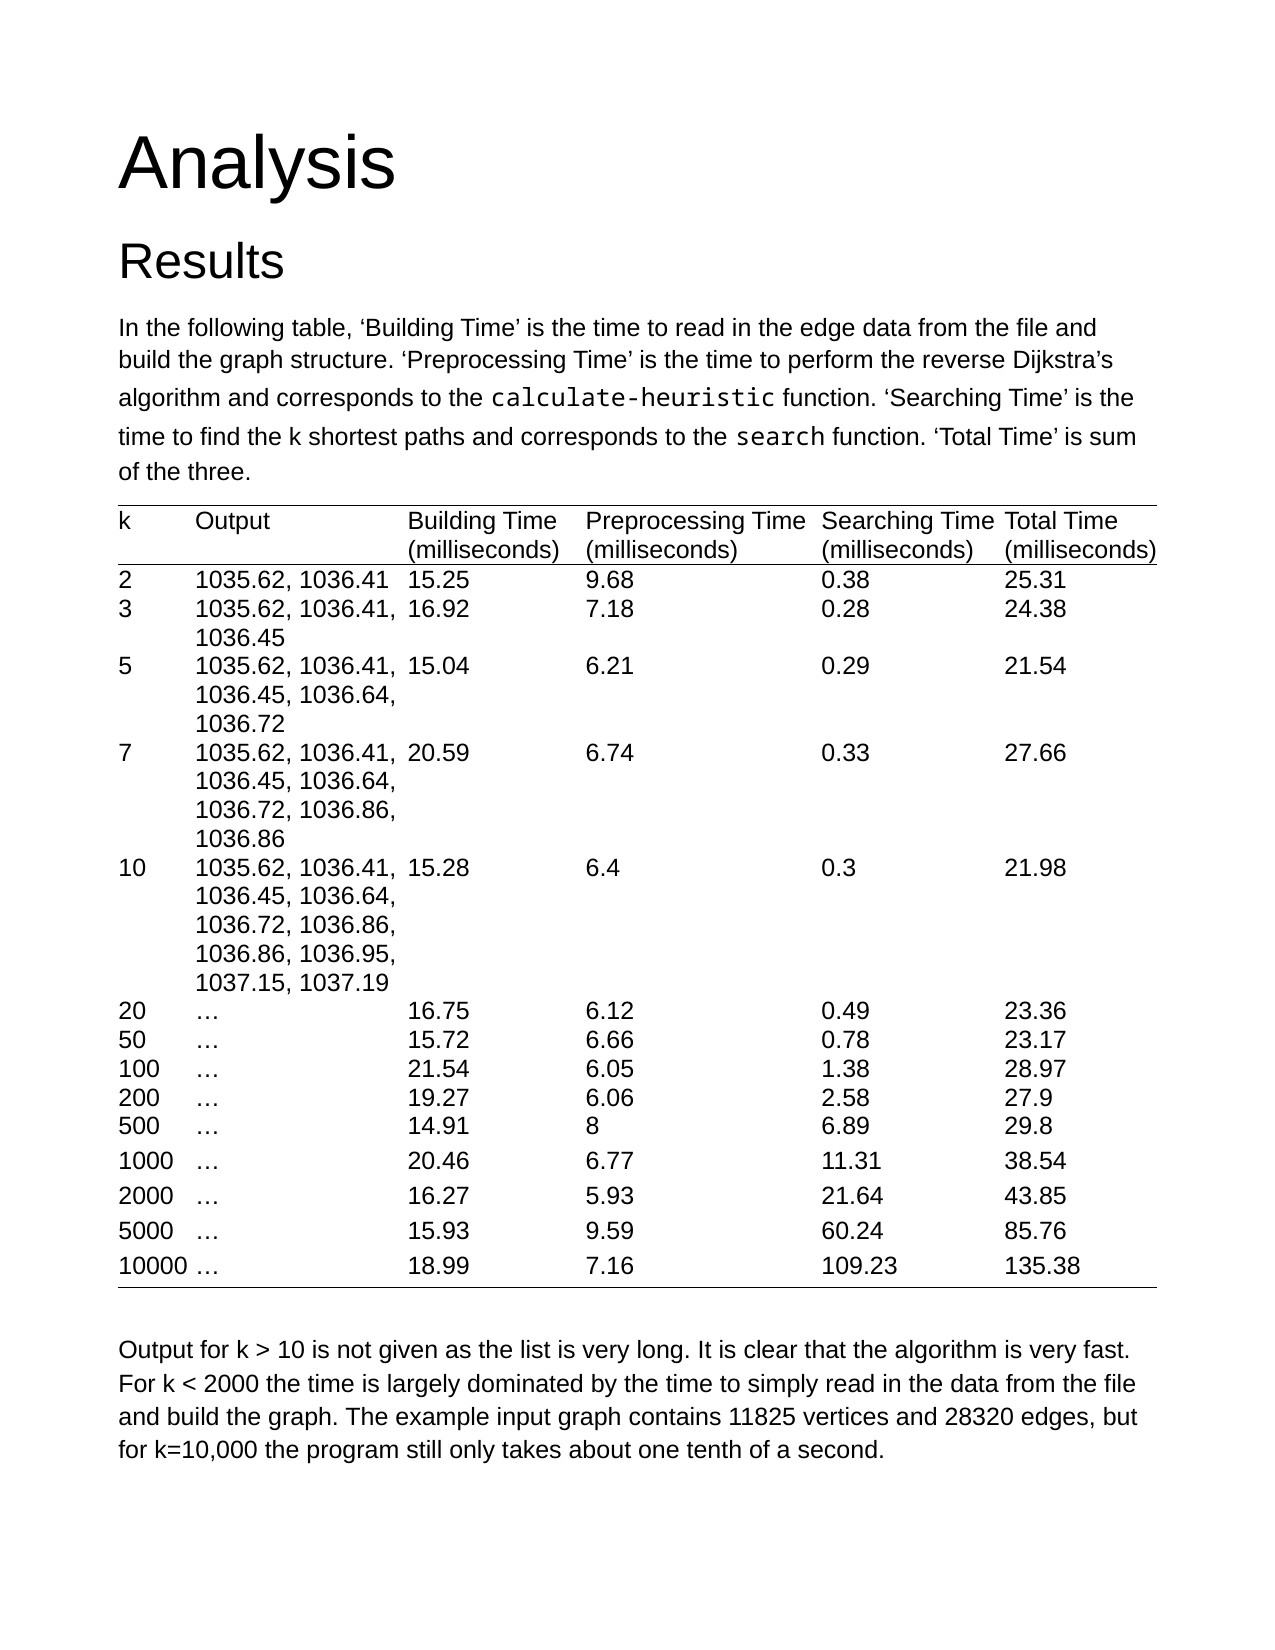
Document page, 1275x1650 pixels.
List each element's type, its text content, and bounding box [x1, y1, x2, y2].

table_cell 11.31 [821, 1146, 1004, 1181]
table_cell 15.04 [407, 651, 585, 738]
table_cell 21.54 [407, 1054, 585, 1083]
table_cell 109.23 [821, 1251, 1004, 1286]
table_cell … [195, 1181, 407, 1216]
table_cell 15.93 [407, 1216, 585, 1251]
table_cell 15.25 [407, 565, 585, 594]
table_cell 38.54 [1004, 1146, 1157, 1181]
table_header k [118, 506, 195, 563]
table_cell 9.59 [585, 1216, 821, 1251]
table_cell 2000 [118, 1181, 195, 1216]
table_cell 20.46 [407, 1146, 585, 1181]
table_cell 1035.62, 1036.41, 1036.45, 1036.64, 1036.72, 1036.86, 1036.86, 1036.95, 1037.15, 1037.19 [195, 853, 407, 996]
table_cell 2 [118, 565, 195, 594]
table_cell 21.98 [1004, 853, 1157, 996]
table_cell … [195, 1054, 407, 1083]
table_cell 2.58 [821, 1083, 1004, 1111]
table_cell 15.72 [407, 1025, 585, 1054]
table_header Searching Time (milliseconds) [821, 506, 1004, 563]
table_cell 85.76 [1004, 1216, 1157, 1251]
table_cell 6.05 [585, 1054, 821, 1083]
table_cell … [195, 996, 407, 1025]
table_cell 0.49 [821, 996, 1004, 1025]
table_cell 10000 [118, 1251, 195, 1286]
table_cell 29.8 [1004, 1111, 1157, 1146]
table_cell 16.75 [407, 996, 585, 1025]
table_cell 6.12 [585, 996, 821, 1025]
table_header Total Time (milliseconds) [1004, 506, 1157, 563]
table_cell 0.78 [821, 1025, 1004, 1054]
table_cell 6.89 [821, 1111, 1004, 1146]
text In the following table, ‘Building Time’ is the time to read in the edge data from the file and build the graph structure. ‘Preprocessing Time’ is the time to perform the reverse Dijkstra’s algorithm and corresponds to the calculate-heuristic function. ‘Searching Time’ is the time to find the k shortest paths and corresponds to the search function. ‘Total Time’ is sum of the three. [118, 312, 1157, 486]
table_cell 6.74 [585, 738, 821, 853]
table_cell 100 [118, 1054, 195, 1083]
table_cell 0.28 [821, 594, 1004, 651]
table_cell 7.16 [585, 1251, 821, 1286]
table_cell 5.93 [585, 1181, 821, 1216]
table_cell 1035.62, 1036.41, 1036.45 [195, 594, 407, 651]
table_cell 20 [118, 996, 195, 1025]
table_cell 1.38 [821, 1054, 1004, 1083]
table_cell … [195, 1251, 407, 1286]
table_cell 21.54 [1004, 651, 1157, 738]
table_cell 16.92 [407, 594, 585, 651]
table_cell 43.85 [1004, 1181, 1157, 1216]
text Analysis [118, 118, 1157, 204]
table_cell 27.66 [1004, 738, 1157, 853]
table_cell 6.21 [585, 651, 821, 738]
table_cell 15.28 [407, 853, 585, 996]
table_cell … [195, 1146, 407, 1181]
table_cell … [195, 1025, 407, 1054]
table_cell 1035.62, 1036.41, 1036.45, 1036.64, 1036.72, 1036.86, 1036.86 [195, 738, 407, 853]
table_cell 7.18 [585, 594, 821, 651]
table_cell 5 [118, 651, 195, 738]
table_cell 3 [118, 594, 195, 651]
table_cell 28.97 [1004, 1054, 1157, 1083]
table_cell 8 [585, 1111, 821, 1146]
table_cell 500 [118, 1111, 195, 1146]
table_cell 0.3 [821, 853, 1004, 996]
table_cell … [195, 1083, 407, 1111]
table_cell 7 [118, 738, 195, 853]
table_cell 16.27 [407, 1181, 585, 1216]
table_cell 21.64 [821, 1181, 1004, 1216]
text Results [118, 232, 1157, 289]
table_cell 18.99 [407, 1251, 585, 1286]
table_cell 0.38 [821, 565, 1004, 594]
text Output for k > 10 is not given as the list is very long. It is clear that the algorithm is very fast. For k < 2000 the time is largely dominated by the time to simply read in the data from the file and build the graph. The example input graph contains 11825 vertices and 28320 edges, but for k=10,000 the program still only takes about one tenth of a second. [118, 1336, 1157, 1463]
table_cell 5000 [118, 1216, 195, 1251]
table_cell 24.38 [1004, 594, 1157, 651]
table_cell … [195, 1216, 407, 1251]
table_cell 50 [118, 1025, 195, 1054]
table_cell 135.38 [1004, 1251, 1157, 1286]
table_cell 0.33 [821, 738, 1004, 853]
table_cell 6.06 [585, 1083, 821, 1111]
table_cell 200 [118, 1083, 195, 1111]
table_cell 20.59 [407, 738, 585, 853]
table_header Building Time (milliseconds) [407, 506, 585, 563]
table_header Preprocessing Time (milliseconds) [585, 506, 821, 563]
table_cell 1035.62, 1036.41 [195, 565, 407, 594]
table_cell 1000 [118, 1146, 195, 1181]
table_cell 6.4 [585, 853, 821, 996]
table_cell 60.24 [821, 1216, 1004, 1251]
table_cell 0.29 [821, 651, 1004, 738]
table_header Output [195, 506, 407, 563]
table_cell 6.66 [585, 1025, 821, 1054]
table_cell … [195, 1111, 407, 1146]
table_cell 6.77 [585, 1146, 821, 1181]
table_cell 19.27 [407, 1083, 585, 1111]
table_cell 23.17 [1004, 1025, 1157, 1054]
table_cell 23.36 [1004, 996, 1157, 1025]
table_cell 9.68 [585, 565, 821, 594]
table_cell 10 [118, 853, 195, 996]
table_cell 25.31 [1004, 565, 1157, 594]
table_cell 1035.62, 1036.41, 1036.45, 1036.64, 1036.72 [195, 651, 407, 738]
table_cell 27.9 [1004, 1083, 1157, 1111]
table_cell 14.91 [407, 1111, 585, 1146]
